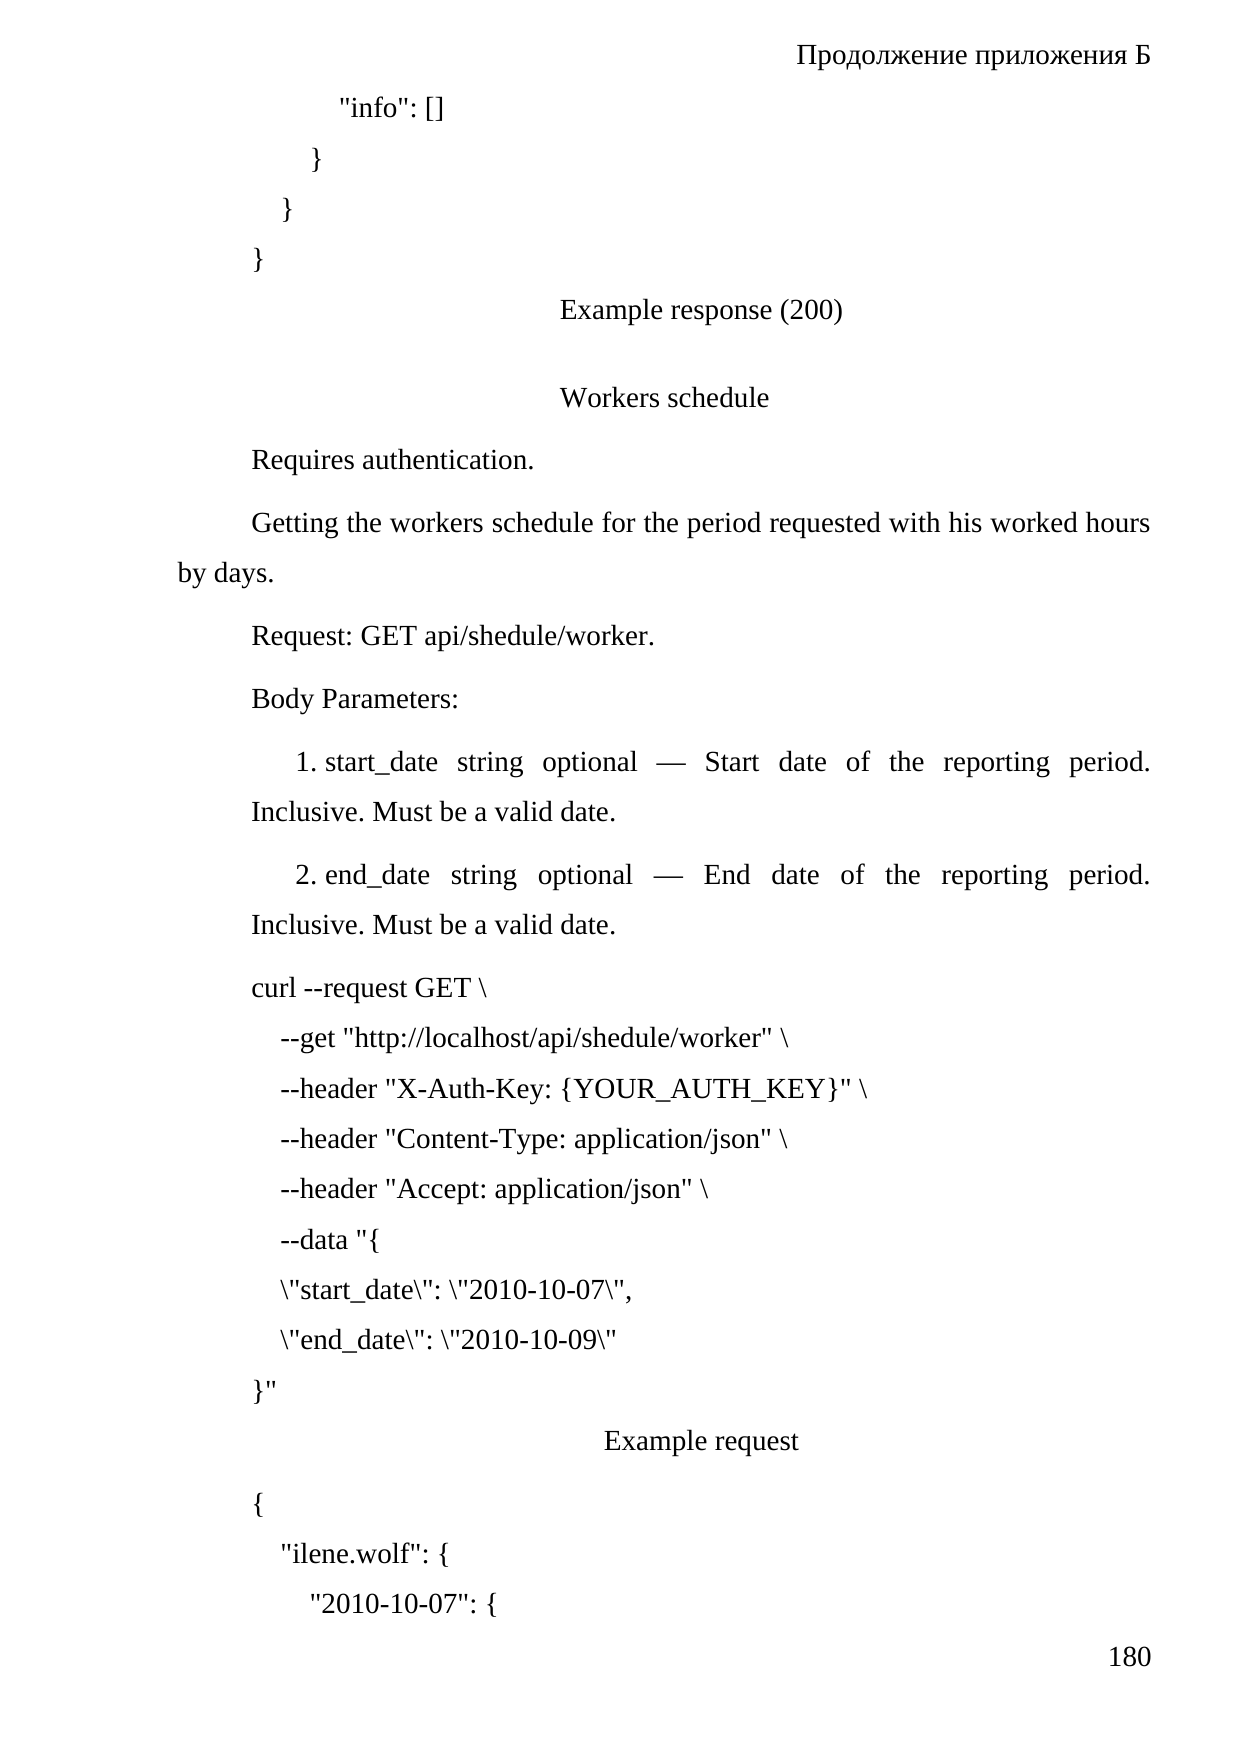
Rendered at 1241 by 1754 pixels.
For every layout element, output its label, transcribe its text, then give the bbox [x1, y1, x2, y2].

subtitle Workers schedule [177, 380, 1152, 413]
text --get "http://localhost/api/shedule/worker" \ [177, 1021, 1152, 1054]
text Example response (200) [177, 292, 1152, 325]
text "ilene.wolf": { [177, 1536, 1152, 1570]
text "2010-10-07": { [177, 1587, 1152, 1620]
text --header "X-Auth-Key: {YOUR_AUTH_KEY}" \ [177, 1071, 1152, 1104]
text \"start_date\": \"2010-10-07\", [177, 1272, 1152, 1306]
text Example request [177, 1423, 1152, 1457]
text --header "Content-Type: application/json" \ [177, 1121, 1152, 1155]
text Getting the workers schedule for the period requested with his worked hours by days. [177, 505, 1152, 589]
text }" [177, 1373, 1152, 1406]
text { [177, 1486, 1152, 1519]
text } [177, 191, 1152, 225]
text "info": [] [177, 91, 1152, 124]
text curl --request GET \ [177, 970, 1152, 1004]
text } [177, 242, 1152, 275]
text --data "{ [177, 1222, 1152, 1255]
text Requires authentication. [177, 442, 1152, 476]
list end_date string optional — End date of the reporting period. Inclusive. Must be a valid date. [221, 857, 1152, 941]
text \"end_date\": \"2010-10-09\" [177, 1322, 1152, 1356]
text Body Parameters: [177, 681, 1152, 715]
text --header "Accept: application/json" \ [177, 1172, 1152, 1205]
text Request: GET api/shedule/worker. [177, 618, 1152, 652]
text } [177, 141, 1152, 174]
list start_date string optional — Start date of the reporting period. Inclusive. Must be a valid date. [221, 744, 1152, 828]
